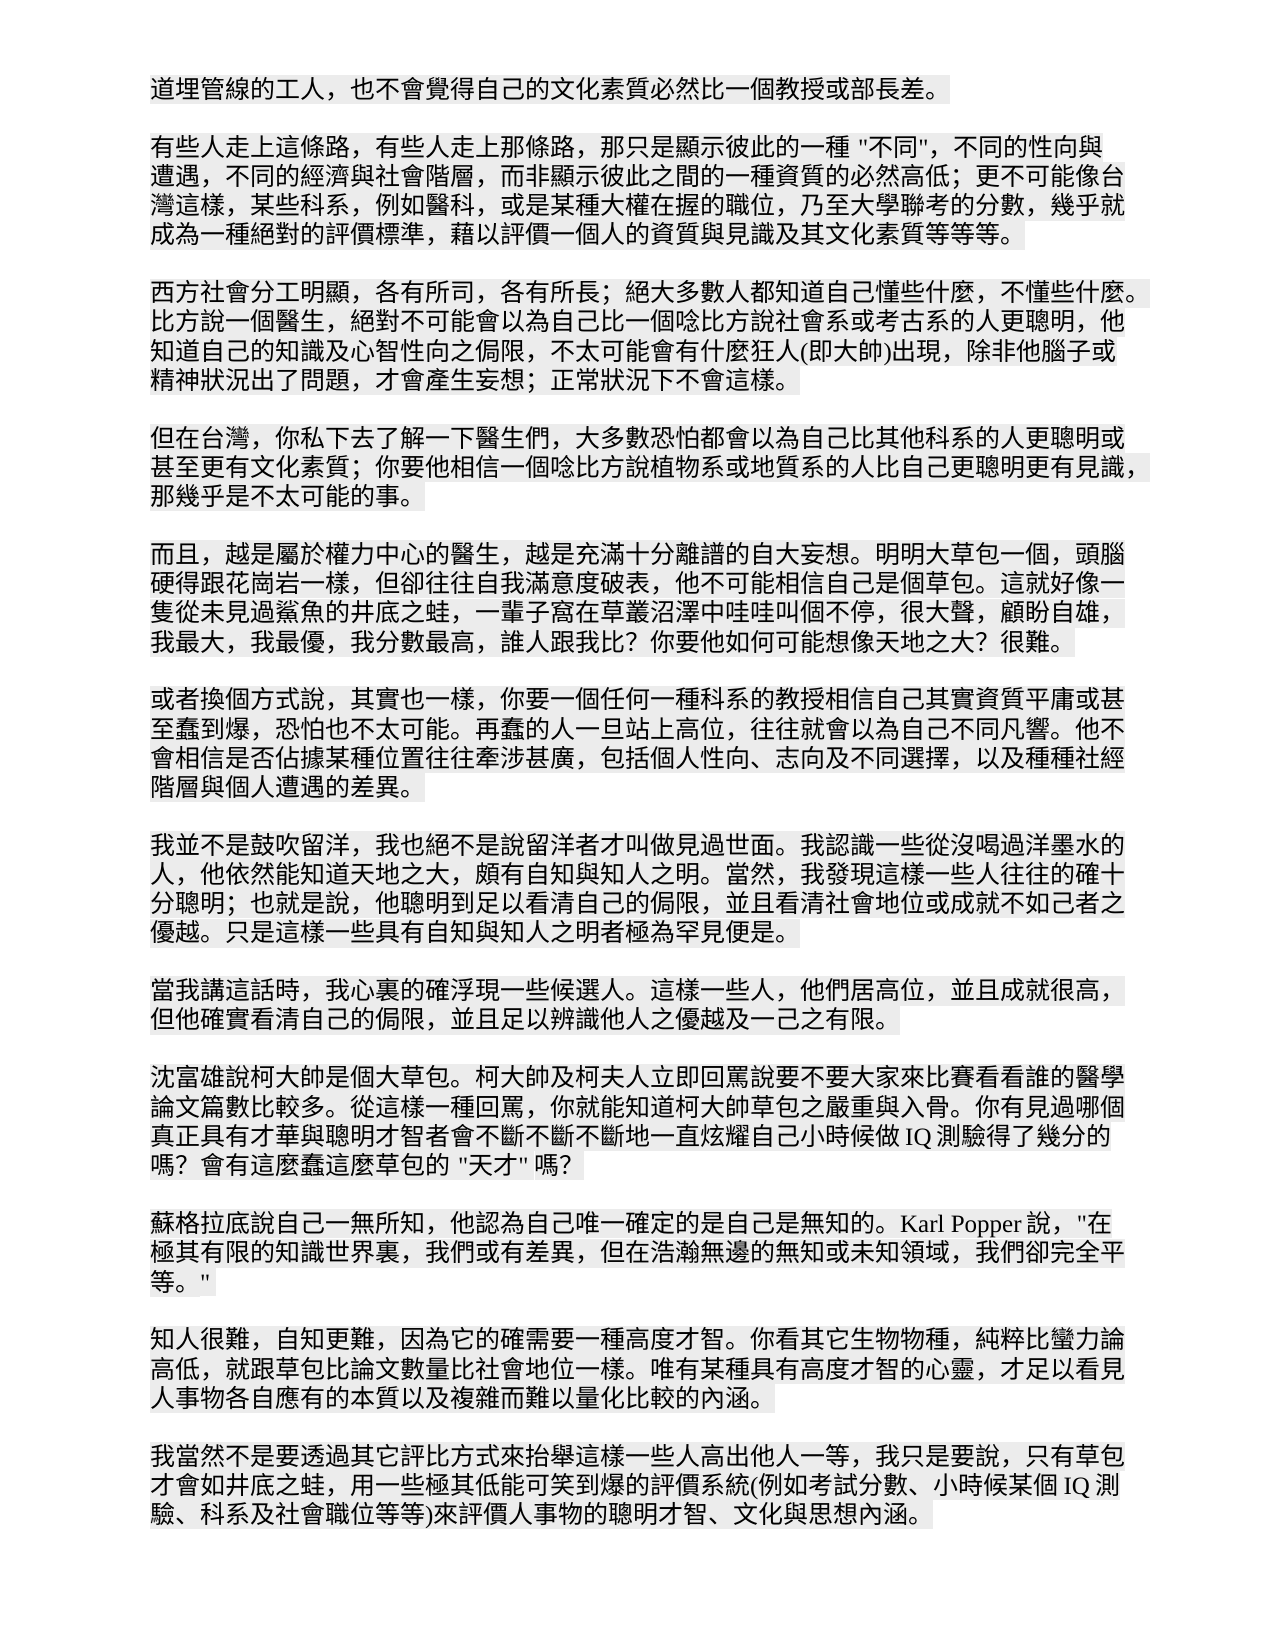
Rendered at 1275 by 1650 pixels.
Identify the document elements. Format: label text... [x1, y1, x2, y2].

text 我認識不少像柯大帥這樣的人，他們在這社會中混得不錯，也許很會考試，很會背書，或者也許某種技術能力或專業技能還不錯，當然，最重要的是要有一顆所謂 "向上提昇" 的心，積極想要當官當教授當院長或當上任何一種所謂 "高社會地位" 的職位。 這樣一些人，有些的確頗有才華與見識，但大多數卻都是像柯大帥這樣一種草包：有專業，有技能，但除了專業與技能之外，幾乎可以說是個文盲；頭腦很硬，理解力創造力及種種見識與文化等等各方面的資質與素養都很差。你很難說這樣的人受過教育，很難說他是個知識份子，你只能說他受過某種專業訓練。 我這樣講，並無絲毫嘲笑或驕傲之心。我只是要說，在台灣這樣一種封閉社會，任何人只要考上醫科(最好是台大醫科)，或是當上大官，當上系所院校院長校長或醫院院長等等，那他幾乎就是個王了；他會以為他既然考試得高分，既然能佔據某種高位，還會有什麼東西或什麼知識是他所不懂的。這時候，即便是個像柯大帥這樣的大草包，你也幾乎不可能讓他相信自己是個草包。當一個社會普遍是這樣一些缺乏自知之明的人當權時，總不會是一件好事，甚且是一種災難。 當然，我講這樣，必然只是自取其辱；我不相信在台灣能有幾個人認同。具有鑑賞能力者絕對鳳毛麟角，少之又少。因為，一般人其實也都是同草包們一個樣的，根據某種所謂社會地位或社會成就或甚至考試成績或科系來判斷一個人的資質與見識。 我在西方多年，我有一個很強烈的感覺是：西方社會並沒有這樣一種十分顯著的高低評價系統。比方說，一個念畜牧系或經濟系的人，肯定不會覺得自己矮醫學系一截；一個挖地道埋管線的工人，也不會覺得自己的文化素質必然比一個教授或部長差。 有些人走上這條路，有些人走上那條路，那只是顯示彼此的一種 "不同"，不同的性向與遭遇，不同的經濟與社會階層，而非顯示彼此之間的一種資質的必然高低；更不可能像台灣這樣，某些科系，例如醫科，或是某種大權在握的職位，乃至大學聯考的分數，幾乎就成為一種絕對的評價標準，藉以評價一個人的資質與見識及其文化素質等等等。 西方社會分工明顯，各有所司，各有所長；絕大多數人都知道自己懂些什麼，不懂些什麼。比方說一個醫生，絕對不可能會以為自己比一個唸比方說社會系或考古系的人更聰明，他知道自己的知識及心智性向之侷限，不太可能會有什麼狂人(即大帥)出現，除非他腦子或精神狀況出了問題，才會產生妄想；正常狀況下不會這樣。 但在台灣，你私下去了解一下醫生們，大多數恐怕都會以為自己比其他科系的人更聰明或甚至更有文化素質；你要他相信一個唸比方說植物系或地質系的人比自己更聰明更有見識，那幾乎是不太可能的事。 而且，越是屬於權力中心的醫生，越是充滿十分離譜的自大妄想。明明大草包一個，頭腦硬得跟花崗岩一樣，但卻往往自我滿意度破表，他不可能相信自己是個草包。這就好像一隻從未見過鯊魚的井底之蛙，一輩子窩在草叢沼澤中哇哇叫個不停，很大聲，顧盼自雄，我最大，我最優，我分數最高，誰人跟我比？你要他如何可能想像天地之大？很難。 或者換個方式說，其實也一樣，你要一個任何一種科系的教授相信自己其實資質平庸或甚至蠢到爆，恐怕也不太可能。再蠢的人一旦站上高位，往往就會以為自己不同凡響。他不會相信是否佔據某種位置往往牽涉甚廣，包括個人性向、志向及不同選擇，以及種種社經階層與個人遭遇的差異。 我並不是鼓吹留洋，我也絕不是說留洋者才叫做見過世面。我認識一些從沒喝過洋墨水的人，他依然能知道天地之大，頗有自知與知人之明。當然，我發現這樣一些人往往的確十分聰明；也就是說，他聰明到足以看清自己的侷限，並且看清社會地位或成就不如己者之優越。只是這樣一些具有自知與知人之明者極為罕見便是。 當我講這話時，我心裏的確浮現一些候選人。這樣一些人，他們居高位，並且成就很高，但他確實看清自己的侷限，並且足以辨識他人之優越及一己之有限。 沈富雄說柯大帥是個大草包。柯大帥及柯夫人立即回罵說要不要大家來比賽看看誰的醫學論文篇數比較多。從這樣一種回罵，你就能知道柯大帥草包之嚴重與入骨。你有見過哪個真正具有才華與聰明才智者會不斷不斷不斷地一直炫耀自己小時候做IQ測驗得了幾分的嗎？會有這麼蠢這麼草包的 "天才" 嗎？ 蘇格拉底說自己一無所知，他認為自己唯一確定的是自己是無知的。Karl Popper說，"在極其有限的知識世界裏，我們或有差異，但在浩瀚無邊的無知或未知領域，我們卻完全平等。" 知人很難，自知更難，因為它的確需要一種高度才智。你看其它生物物種，純粹比蠻力論高低，就跟草包比論文數量比社會地位一樣。唯有某種具有高度才智的心靈，才足以看見人事物各自應有的本質以及複雜而難以量化比較的內涵。 我當然不是要透過其它評比方式來抬舉這樣一些人高出他人一等，我只是要說，只有草包才會如井底之蛙，用一些極其低能可笑到爆的評價系統(例如考試分數、小時候某個IQ測驗、科系及社會職位等等)來評價人事物的聰明才智、文化與思想內涵。 我罵人只會當面罵，從不背後長短(除非我根本無從認識的名人)。這篇 "罵人" 的文字我會傳給柯大帥，算是一種當頭棒喝。當然，我知道，在這社會中，我講這些只會自取其辱，只會棒喝到我自己而已。但是，一個道理如果它是對的，即便沒有知音或支持者，即便所有人都嘲笑，它依然還是成立。真理或事實是不講多數決的。 一個社會是大或小，不是看面積，也不是看大學畢業生或碩博士生人數，更不是看大家有沒有經常出國旅遊，而是看其社會成員普遍的鑑賞力，是否足以鑑賞各種人事物應有的深淺遠近廣博高遠及複雜內涵。越是小池塘的社會，越容易產生大帥型的人物；聲音很大，地位很高，但其智性與聰慧程度及文化素質卻完全成反比。 這事自然極其重要。因為，一個社會適不適合人住，適不適合生命發展，除了外在環境的適當性，更需要一種 "大"；所謂林子大了，什麼鳥才會有；水族箱是養不出多少物種的。許多極其優秀的物種，在水族箱或小鳥籠裏是根本養不活的。 我小時候養過青蛙，從蝌蚪養起。當牠慢慢長大、變多之後，我還是得把它放回溪谷山林，即便一個社會全部只打算養一種青蛙，"大" 一點的環境還是會讓青蛙存活得健康茁壯一些。 宛如一隻退回山林裏的野獸一般，我跟這個社會已經沒有什麼利害瓜葛；我也從來都不是無聊講瑣碎之事的人，對於大帥 "們"，我沒有任何恩怨，更沒有任何興趣關注其無腦低能的諸多言行，我只是藉此一例，說說一些跟你我也許已經沒有多大關係，但跟新生命或年輕生命卻具有絕對重要性的大事。 這一代人不久之後就會死了，埋進土裏讓蟲給吃了，但土壤還在，還會有無數新生命繼續存活在這島上。因此，一個島的大或小，氧氣多或少，生命跡象的有無，理應極為重要。當然，如果我們打算把社會當成一種宛如特定貓狗品種的秀場及人工養殖場，那麼，我所講的便無絲毫意義。 我要講的事，其實不需要例子也能講。之所以舉柯大帥為例，只是因為他做為一個 "例子" 十分顯著。 另外一個原因是因為，我看他太過於得意忘形。他似乎 "忘了我是誰"，忘了他是在當市長，不是在當私人企業董事長，更不是地方軍閥或黑幫老大。對於市府同仁彷彿當成龜兒子看待，完全不尊重，罵人就像罵狗一樣；對於民眾亦然，口氣囂張狂妄，動不動就是 "你給我試試看"，連公文都會出現 "不要惹我生氣"，種種荒腔走板，難以想像，唯有 "大帥" 一詞方能形容其反智與囂張。 我並不是說這是一個壞人；我只是說這是一個囂張的草包，膽子比腦子大，說的比做的快又好，而且似乎不太知道自己在做什麼或說什麼。 我相信他有心做好市長工作，但光是有心而無腦是不夠的。一個公僕，忘了我是誰，囂張跋扈，整天胡言亂語，無腦卻以為自己腦子第一大，絕非眾人之福。 陳真 ============== 柯文哲：殖民愈久愈進步 聯合新聞網 高凌雲╱台北報導 2015年1月31日 台北市長柯文哲最近接受美國外交政策Foreign Policy雜誌專訪時，肯定被殖民的經驗越久，可以帶來更多的進步；他說，從文化上來看，世界上四個說中文的地區，台灣、新加坡、香港、中國大陸，被殖民越久的地方，就越進步，「這很不好意思，可是新加坡比香港好，香港比台灣好，台灣比大陸好。」 柯文哲說，他去過越南與中國大陸，即使越南人很窮，他們總是在紅燈前面停下腳步，等到綠燈才會往前走，但是中國大陸的GDP雖然高於越南，假如是問到文化的方面，越南文化比較優越。 「在我們的社會中，沒有人敢做自己。」柯文哲在專訪中也說，台灣現在像是一輛有著強力引擎的汽車，但是沒有方向盤；但這個國家被他改變了，他只是做自己；政治並不難。 ---- 美媒專訪 柯文哲：國家被我激勵起來 中央社 – 2015年1月31日 （中央社記者廖漢原華盛頓30日專電） 美國外交政策（Foreign Policy）雜誌29日在網路版，以「台北的火爆新市長知道誰的文化最好」為標題，刊出專訪柯文哲內容濃縮版。 在美國住過1年的柯文哲說，他一直在想，20年來為何美國是個好國家，無論喜歡或不喜歡，（必須承認）美國人相當自由，文明國家並非擁有核武、太空船或高鐵，而是實踐基本社會價值，讓公民活得像人，這包含民主、自由、法治、人權與照顧弱勢，這聽來十分基本，卻是社會的根本價值。1040131 [150, 75, 1125, 1558]
